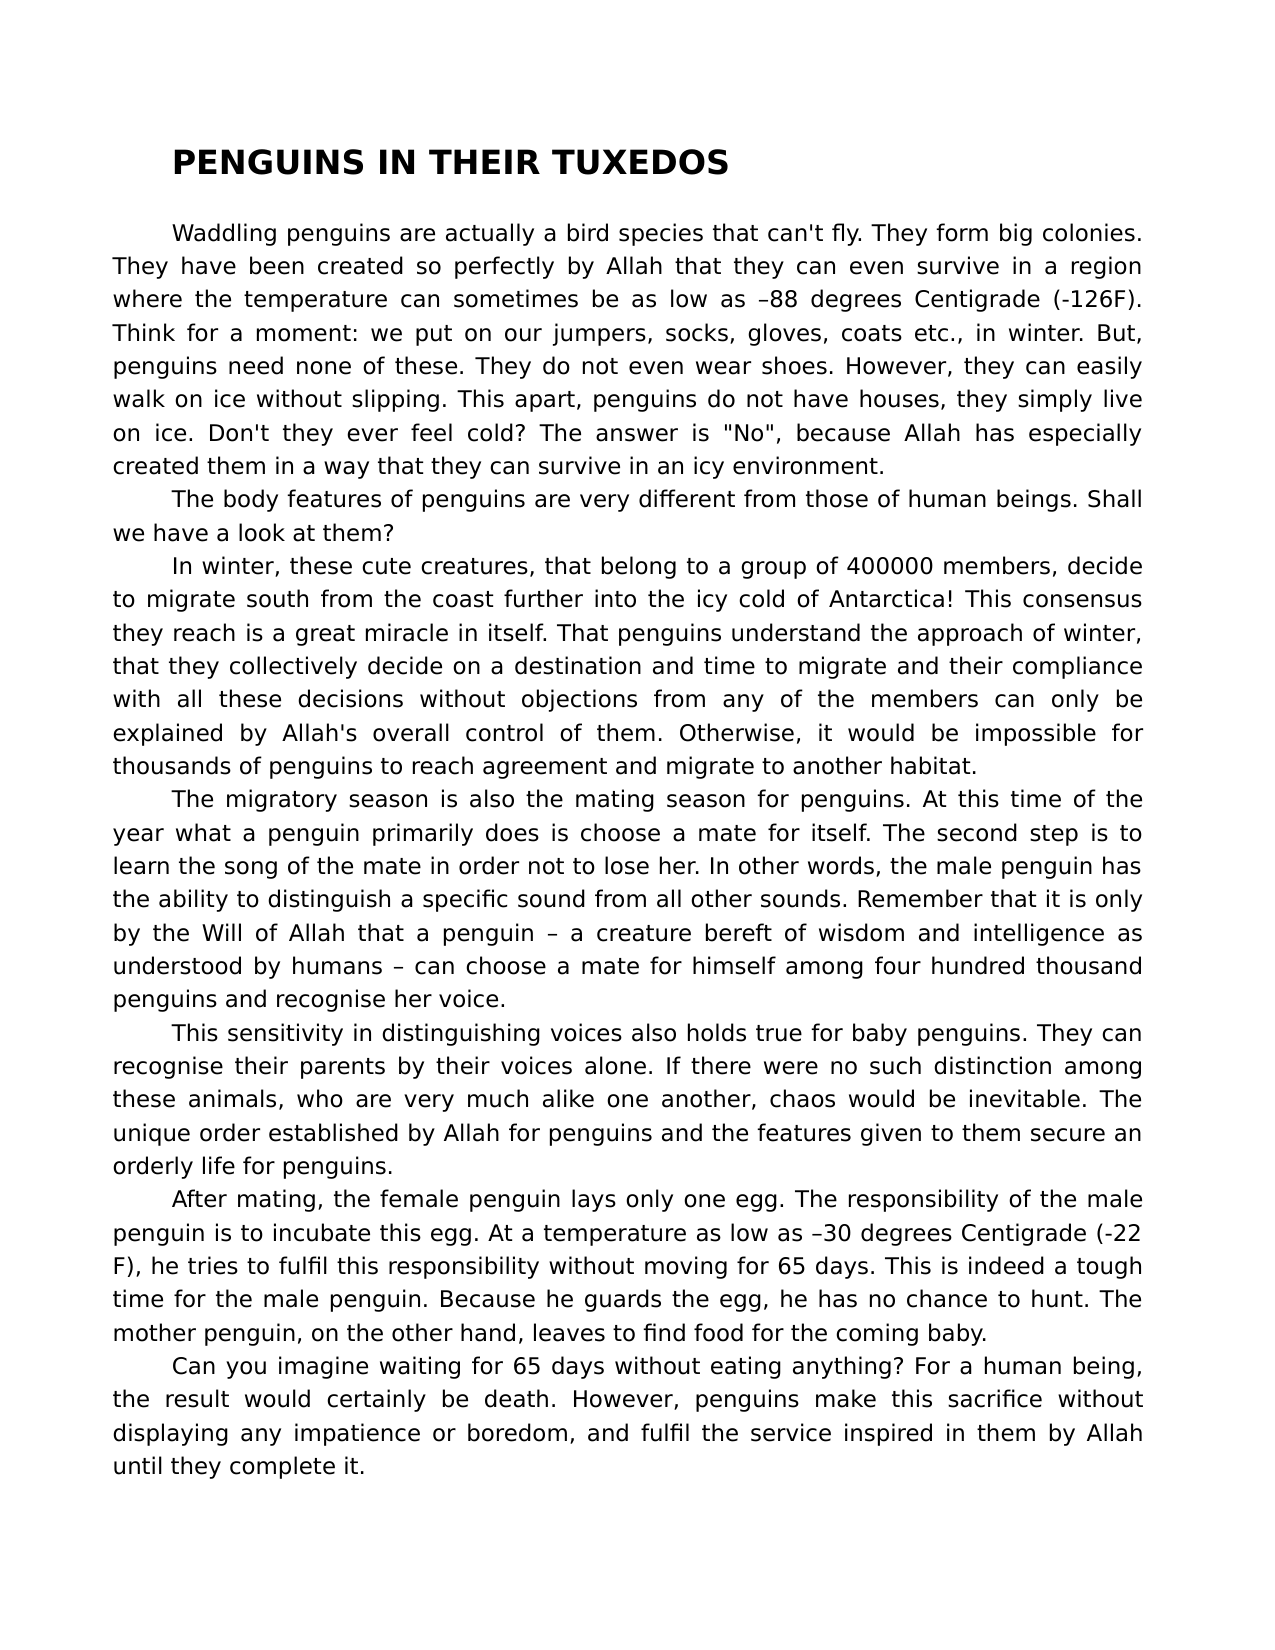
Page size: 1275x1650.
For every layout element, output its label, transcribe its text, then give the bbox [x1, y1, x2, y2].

text Can you imagine waiting for 65 days without eating anything? For a human being, the result would certainly be death. However, penguins make this sacrifice without displaying any impatience or boredom, and fulfil the service inspired in them by Allah until they complete it. [112, 1348, 1145, 1481]
text The migratory season is also the mating season for penguins. At this time of the year what a penguin primarily does is choose a mate for itself. The second step is to learn the song of the mate in order not to lose her. In other words, the male penguin has the ability to distinguish a specific sound from all other sounds. Remember that it is only by the Will of Allah that a penguin – a creature bereft of wisdom and intelligence as understood by humans – can choose a mate for himself among four hundred thousand penguins and recognise her voice. [112, 781, 1145, 1014]
text In winter, these cute creatures, that belong to a group of 400000 members, decide to migrate south from the coast further into the icy cold of Antarctica! This consensus they reach is a great miracle in itself. That penguins understand the approach of winter, that they collectively decide on a destination and time to migrate and their compliance with all these decisions without objections from any of the members can only be explained by Allah's overall control of them. Otherwise, it would be impossible for thousands of penguins to reach agreement and migrate to another habitat. [112, 548, 1145, 781]
text Waddling penguins are actually a bird species that can't fly. They form big colonies. They have been created so perfectly by Allah that they can even survive in a region where the temperature can sometimes be as low as –88 degrees Centigrade (-126F). Think for a moment: we put on our jumpers, socks, gloves, coats etc., in winter. But, penguins need none of these. They do not even wear shoes. However, they can easily walk on ice without slipping. This apart, penguins do not have houses, they simply live on ice. Don't they ever feel cold? The answer is "No", because Allah has especially created them in a way that they can survive in an icy environment. [112, 214, 1145, 481]
text The body features of penguins are very different from those of human beings. Shall we have a look at them? [112, 481, 1145, 548]
text This sensitivity in distinguishing voices also holds true for baby penguins. They can recognise their parents by their voices alone. If there were no such distinction among these animals, who are very much alike one another, chaos would be inevitable. The unique order established by Allah for penguins and the features given to them secure an orderly life for penguins. [112, 1014, 1145, 1181]
text PENGUINS IN THEIR TUXEDOS [112, 148, 1145, 181]
text After mating, the female penguin lays only one egg. The responsibility of the male penguin is to incubate this egg. At a temperature as low as –30 degrees Centigrade (-22 F), he tries to fulfil this responsibility without moving for 65 days. This is indeed a tough time for the male penguin. Because he guards the egg, he has no chance to hunt. The mother penguin, on the other hand, leaves to find food for the coming baby. [112, 1181, 1145, 1348]
